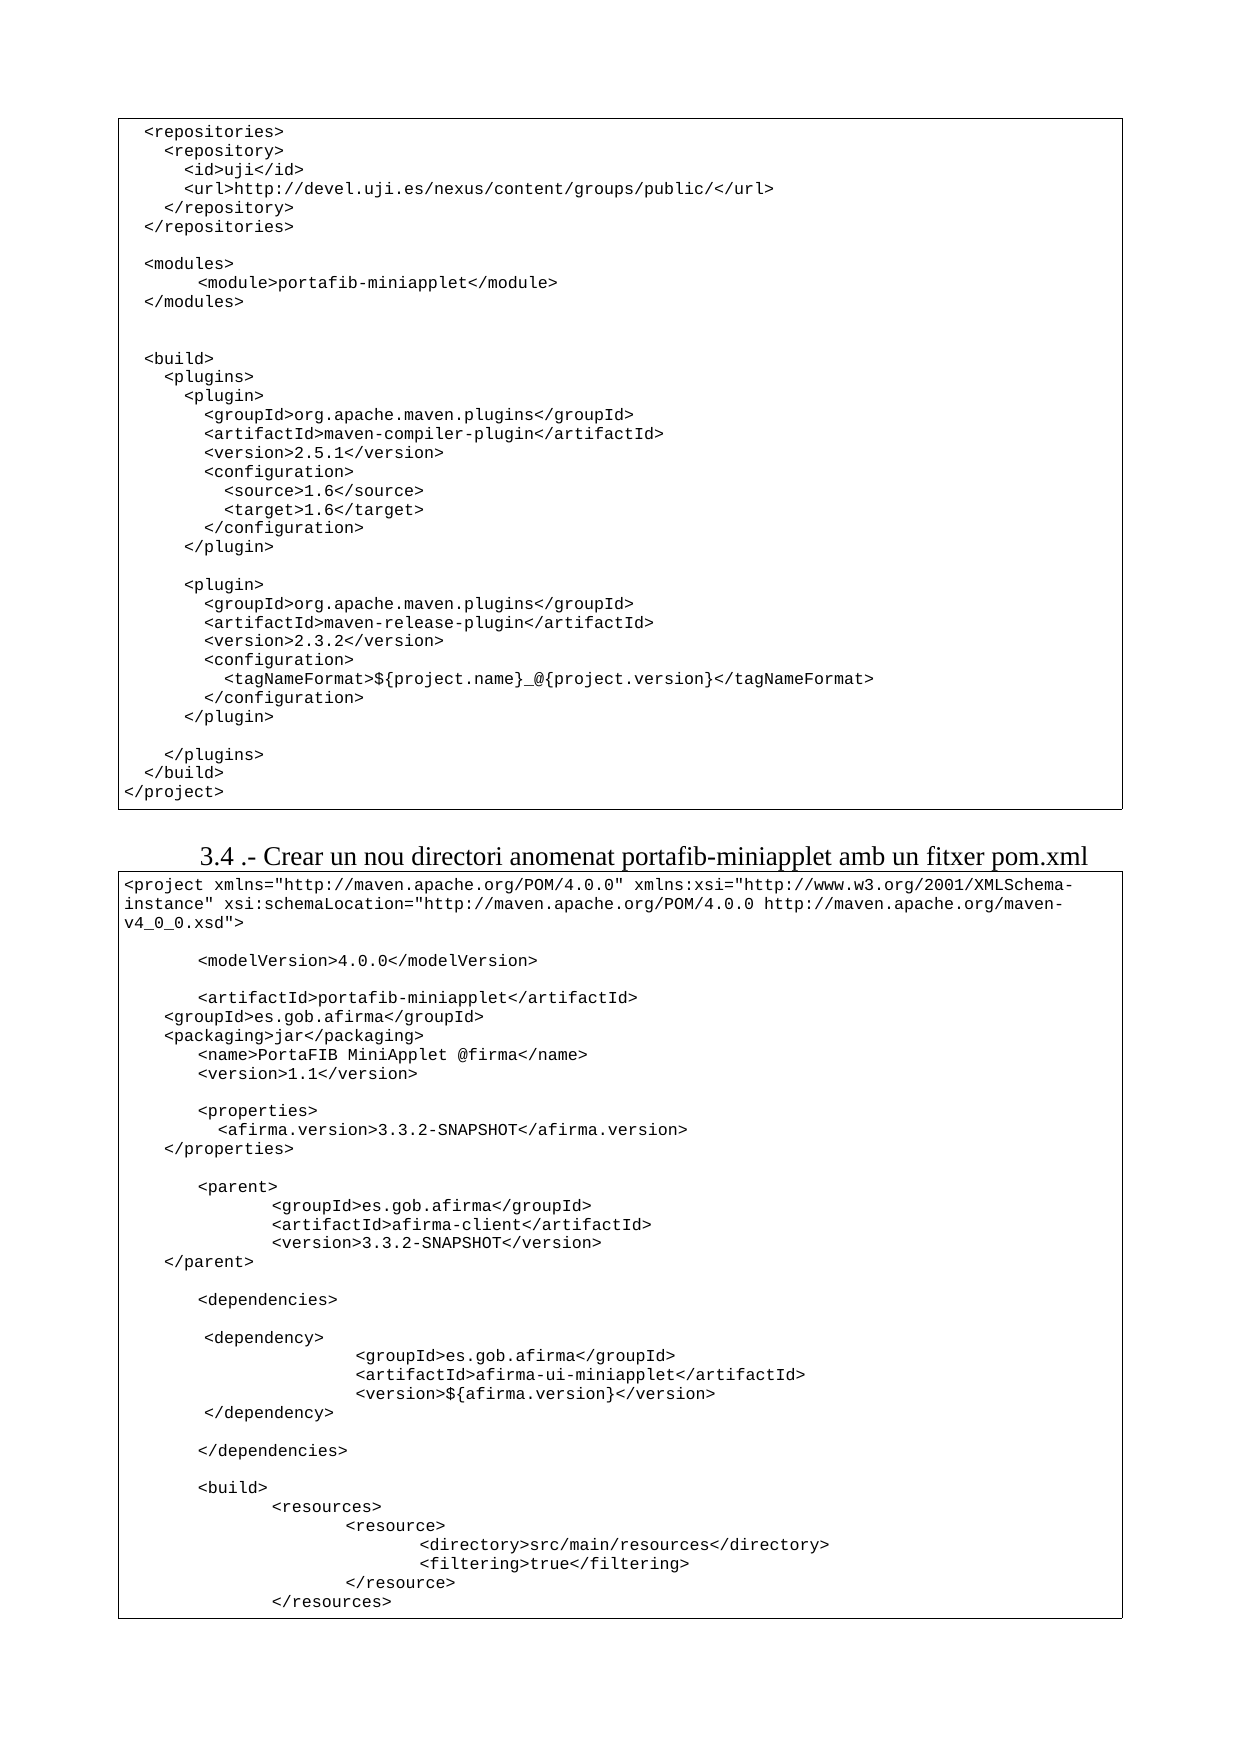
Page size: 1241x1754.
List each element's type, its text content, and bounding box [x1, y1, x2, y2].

table_header <repositories> <repository> <id>uji</id> <url>http://devel.uji.es/nexus/content/groups/public/</url> </repository> </repositories> <modules> <module>portafib-miniapplet</module> </modules> <build> <plugins> <plugin> <groupId>org.apache.maven.plugins</groupId> <artifactId>maven-compiler-plugin</artifactId> <version>2.5.1</version> <configuration> <source>1.6</source> <target>1.6</target> </configuration> </plugin> <plugin> <groupId>org.apache.maven.plugins</groupId> <artifactId>maven-release-plugin</artifactId> <version>2.3.2</version> <configuration> <tagNameFormat>${project.name}_@{project.version}</tagNameFormat> </configuration> </plugin> </plugins> </build> </project> [119, 119, 1122, 808]
list Crear un nou directori anomenat portafib-miniapplet amb un fitxer pom.xml [193, 840, 1122, 871]
table_header <project xmlns="http://maven.apache.org/POM/4.0.0" xmlns:xsi="http://www.w3.org/2001/XMLSchema-instance" xsi:schemaLocation="http://maven.apache.org/POM/4.0.0 http://maven.apache.org/maven-v4_0_0.xsd"> <modelVersion>4.0.0</modelVersion> <artifactId>portafib-miniapplet</artifactId> <groupId>es.gob.afirma</groupId> <packaging>jar</packaging> <name>PortaFIB MiniApplet @firma</name> <version>1.1</version> <properties> <afirma.version>3.3.2-SNAPSHOT</afirma.version> </properties> <parent> <groupId>es.gob.afirma</groupId> <artifactId>afirma-client</artifactId> <version>3.3.2-SNAPSHOT</version> </parent> <dependencies> <dependency> <groupId>es.gob.afirma</groupId> <artifactId>afirma-ui-miniapplet</artifactId> <version>${afirma.version}</version> </dependency> </dependencies> <build> <resources> <resource> <directory>src/main/resources</directory> <filtering>true</filtering> </resource> </resources> [119, 872, 1122, 1618]
